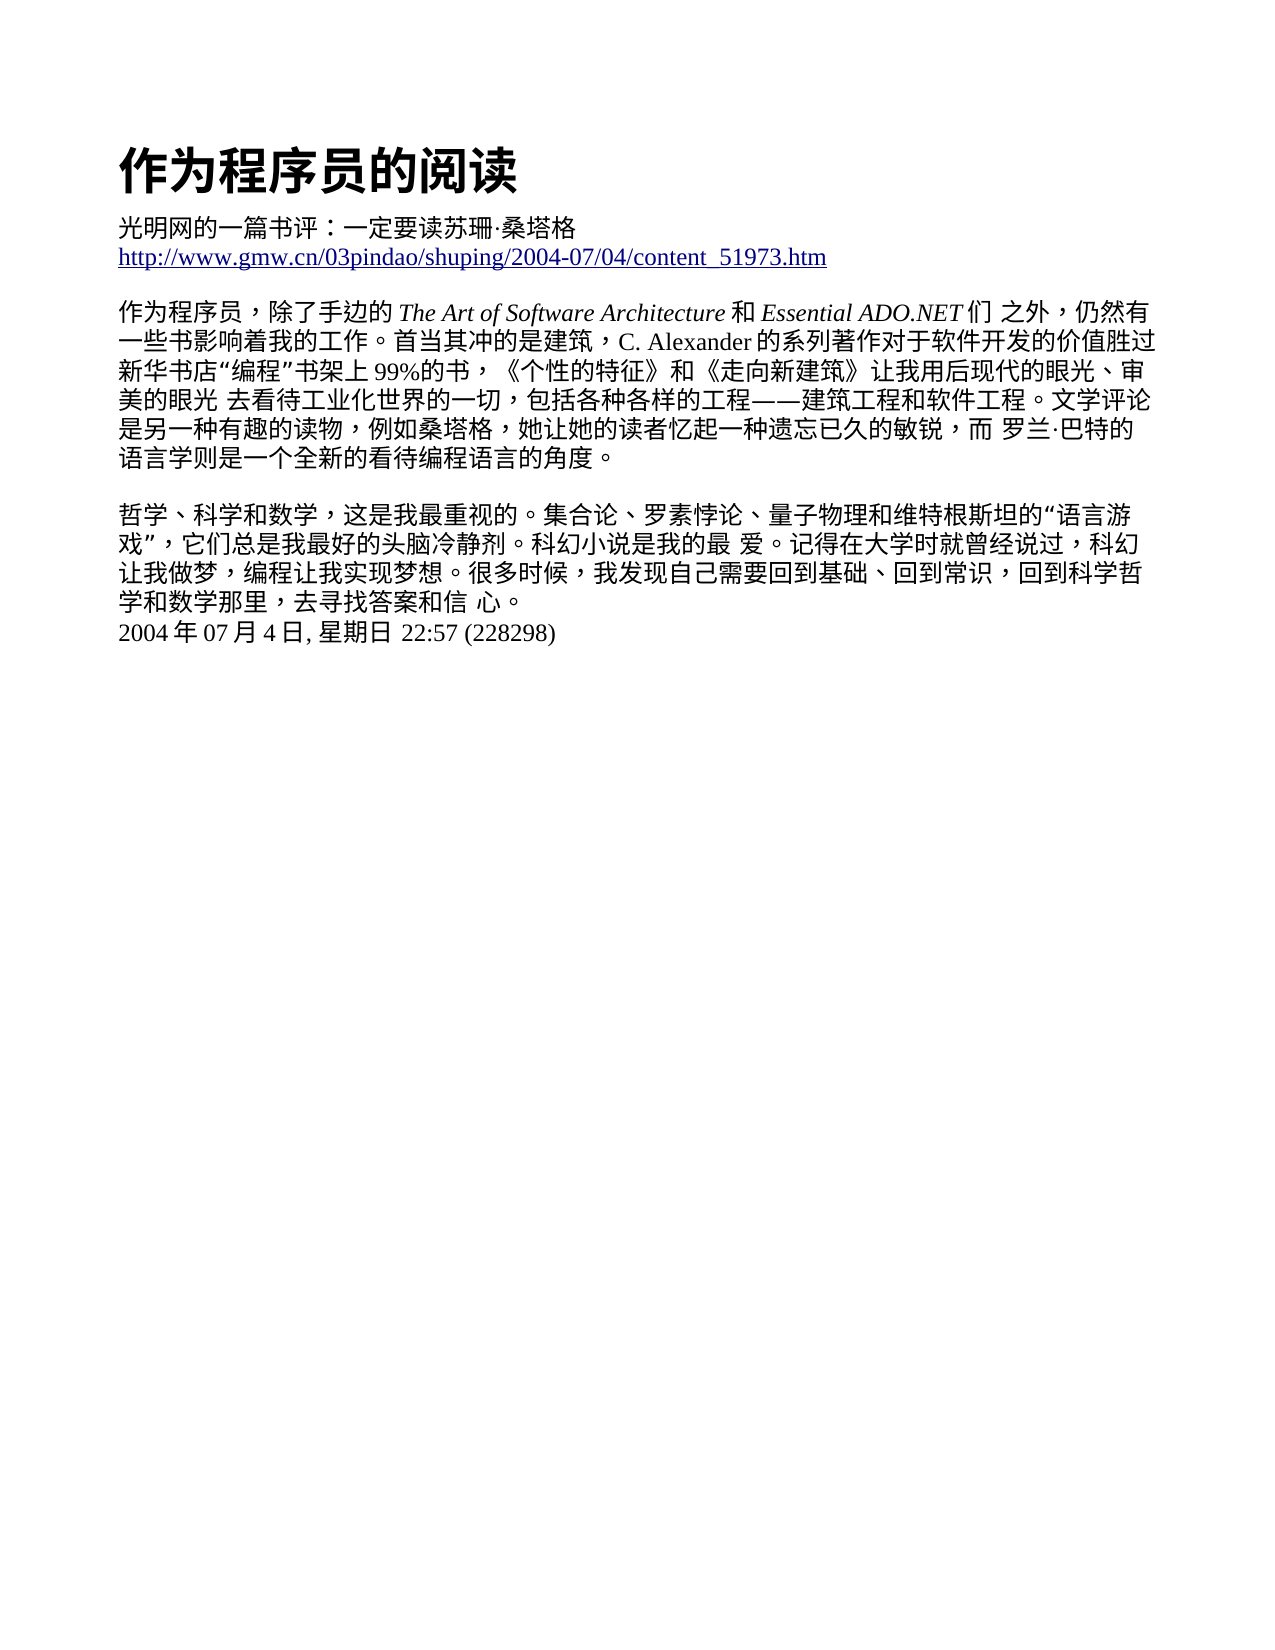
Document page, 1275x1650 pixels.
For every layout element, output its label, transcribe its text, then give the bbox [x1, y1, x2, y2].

text http://www.gmw.cn/03pindao/shuping/2004-07/04/content_51973.htm [118, 243, 1157, 271]
text 哲学、科学和数学，这是我最重视的。集合论、罗素悖论、量子物理和维特根斯坦的“语言游戏”，它们总是我最好的头脑冷静剂。科幻小说是我的最 爱。记得在大学时就曾经说过，科幻让我做梦，编程让我实现梦想。很多时候，我发现自己需要回到基础、回到常识，回到科学哲学和数学那里，去寻找答案和信 心。 [118, 501, 1157, 618]
text 光明网的一篇书评：一定要读苏珊·桑塔格 [118, 214, 1157, 243]
text 作为程序员，除了手边的The Art of Software Architecture和Essential ADO.NET们 之外，仍然有一些书影响着我的工作。首当其冲的是建筑，C. Alexander的系列著作对于软件开发的价值胜过新华书店“编程”书架上99%的书，《个性的特征》和《走向新建筑》让我用后现代的眼光、审美的眼光 去看待工业化世界的一切，包括各种各样的工程——建筑工程和软件工程。文学评论是另一种有趣的读物，例如桑塔格，她让她的读者忆起一种遗忘已久的敏锐，而 罗兰·巴特的语言学则是一个全新的看待编程语言的角度。 [118, 298, 1157, 473]
subtitle 作为程序员的阅读 [118, 143, 1157, 201]
text 2004年07月4日, 星期日 22:57 (228298) [118, 618, 1157, 647]
